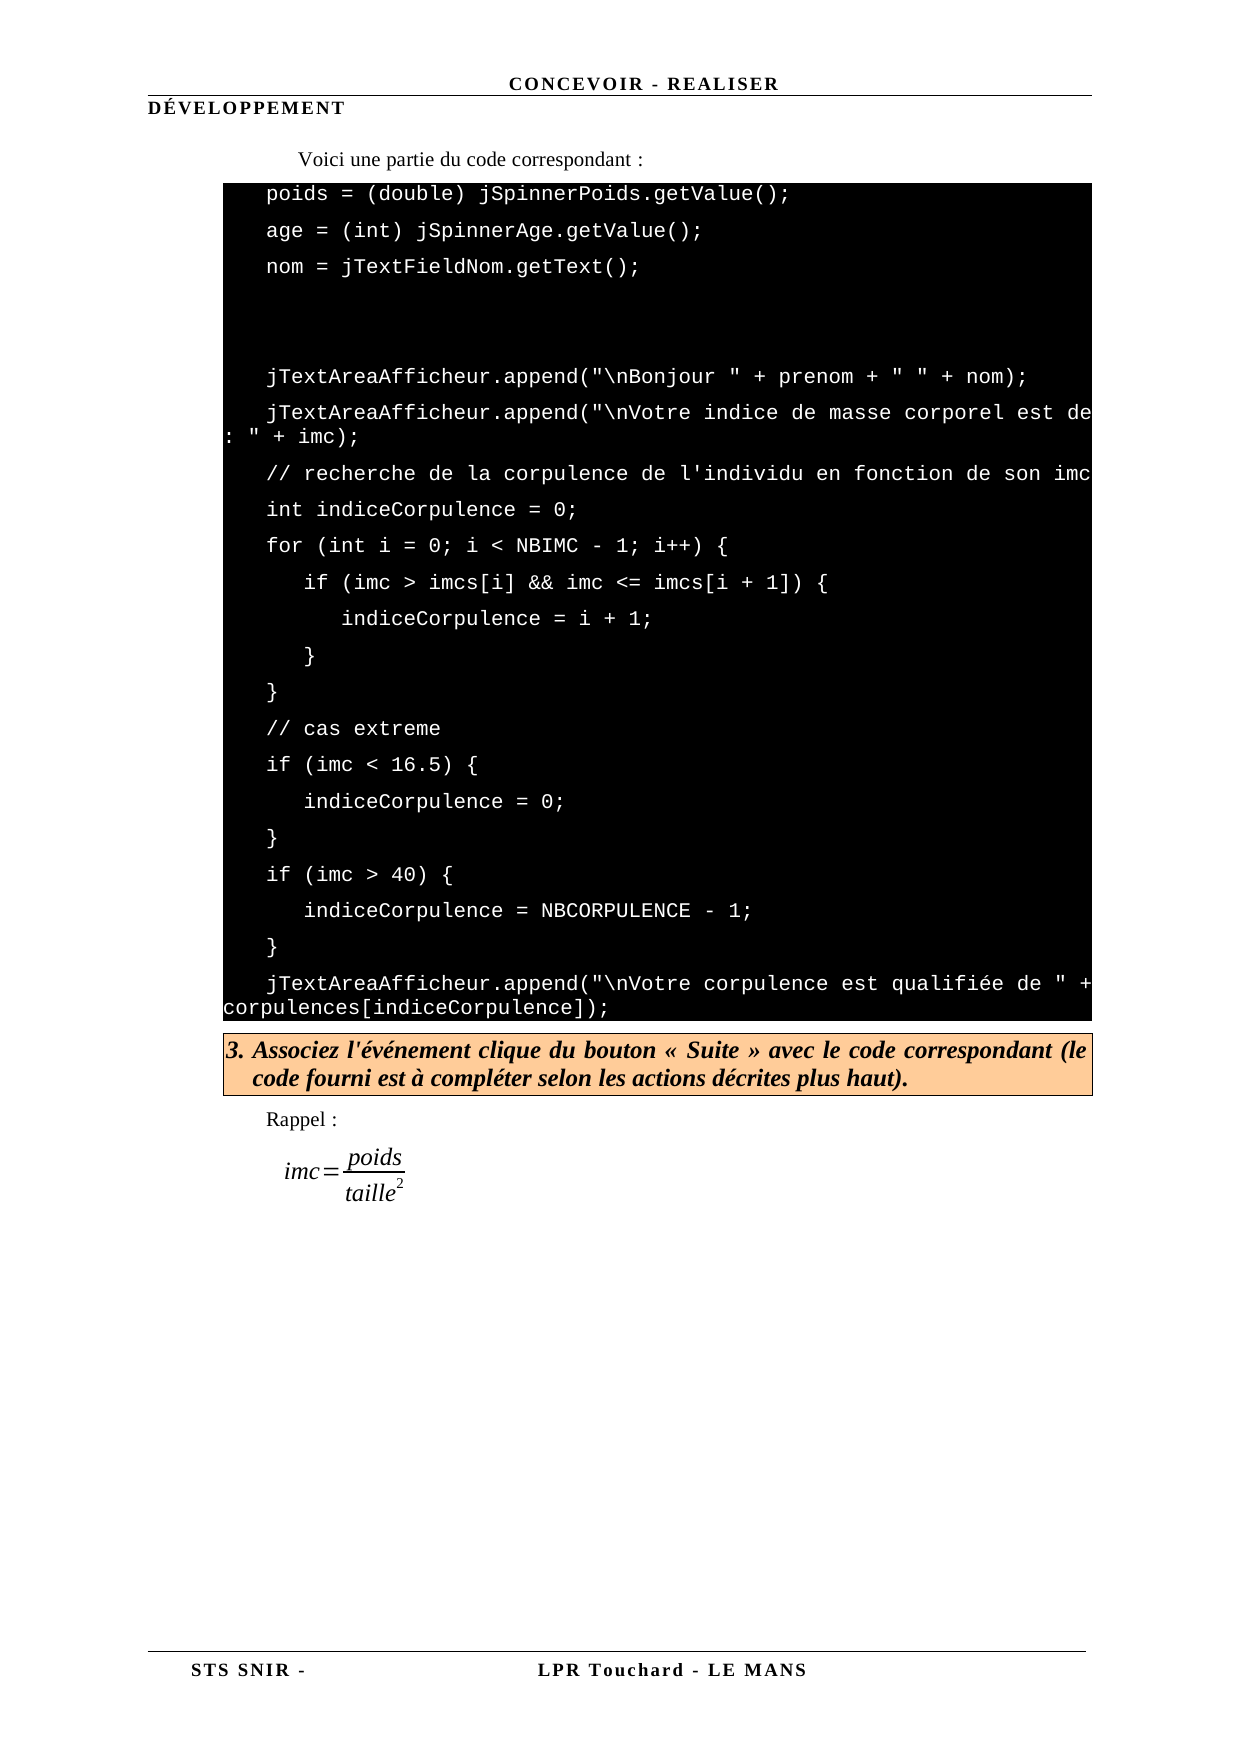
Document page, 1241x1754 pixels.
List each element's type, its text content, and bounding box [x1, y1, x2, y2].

text // cas extreme [223, 718, 1092, 742]
text jTextAreaAfficheur.append("\nVotre corpulence est qualifiée de " + corpulences[indiceCorpulence]); [223, 973, 1092, 1021]
text poids = (double) jSpinnerPoids.getValue(); [223, 183, 1092, 207]
text if (imc > 40) { [223, 863, 1092, 887]
text jTextAreaAfficheur.append("\nBonjour " + prenom + " " + nom); [223, 366, 1092, 389]
text jTextAreaAfficheur.append("\nVotre indice de masse corporel est de : " + imc); [223, 402, 1092, 450]
text indiceCorpulence = NBCORPULENCE - 1; [223, 900, 1092, 924]
text int indiceCorpulence = 0; [223, 499, 1092, 523]
text } [223, 936, 1092, 960]
list Associez l'événement clique du bouton « Suite » avec le code correspondant (le code fourni est à compléter selon les actions décrites plus haut). [224, 1034, 1092, 1095]
text } [223, 645, 1092, 669]
text if (imc > imcs[i] && imc <= imcs[i + 1]) { [223, 572, 1092, 596]
subtitle Rappel : [223, 1108, 1092, 1131]
text } [223, 681, 1092, 705]
text } [223, 827, 1092, 851]
text // recherche de la corpulence de l'individu en fonction de son imc [223, 462, 1092, 486]
text age = (int) jSpinnerAge.getValue(); [223, 220, 1092, 244]
text indiceCorpulence = 0; [223, 791, 1092, 814]
list Voici une partie du code correspondant : [260, 148, 1092, 171]
text if (imc < 16.5) { [223, 754, 1092, 778]
text nom = jTextFieldNom.getText(); [223, 256, 1092, 280]
text for (int i = 0; i < NBIMC - 1; i++) { [223, 535, 1092, 559]
text indiceCorpulence = i + 1; [223, 608, 1092, 632]
